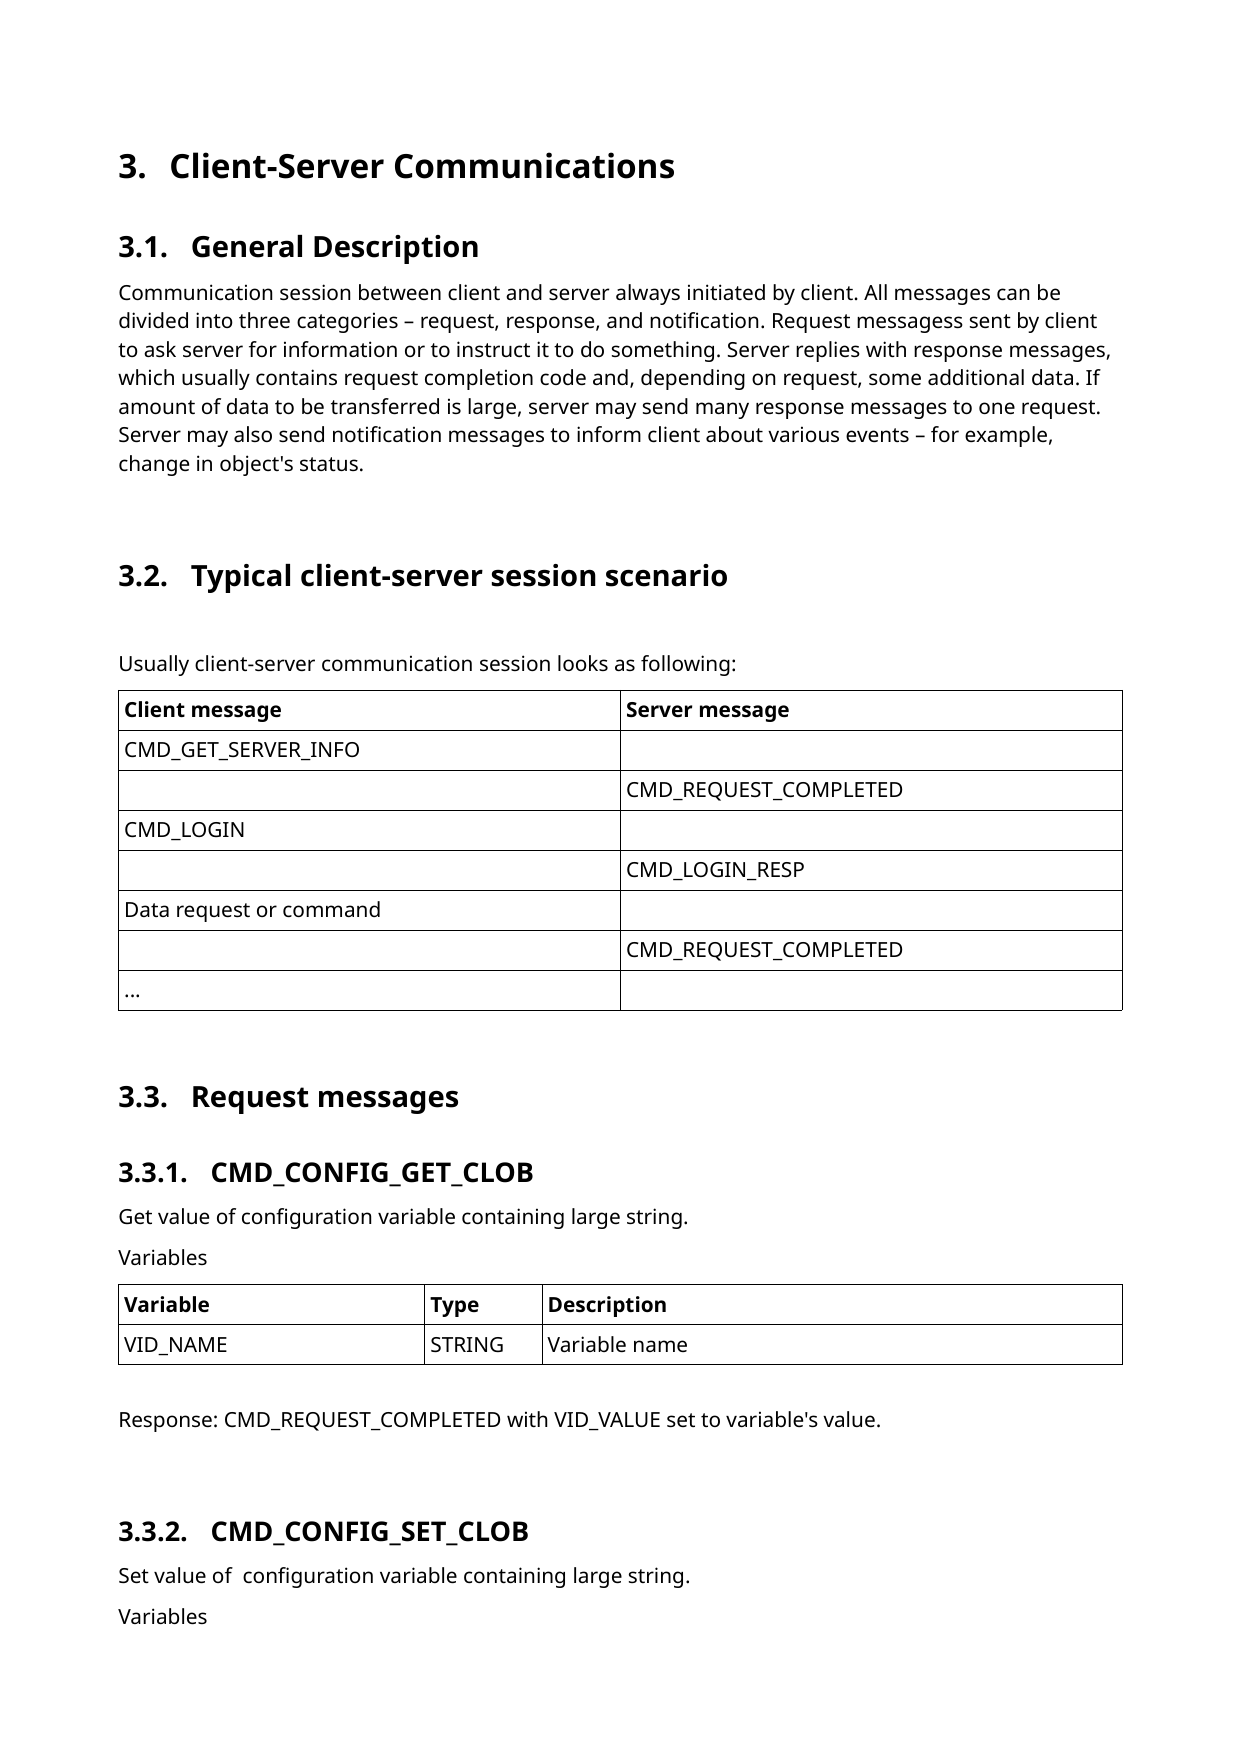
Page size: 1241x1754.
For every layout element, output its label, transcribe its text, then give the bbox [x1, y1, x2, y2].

text Response: CMD_REQUEST_COMPLETED with VID_VALUE set to variable's value. [118, 1405, 1122, 1434]
table_cell [621, 971, 1122, 1010]
text Communication session between client and server always initiated by client. All messages can be divided into three categories – request, response, and notification. Request messagess sent by client to ask server for information or to instruct it to do something. Server replies with response messages, which usually contains request completion code and, depending on request, some additional data. If amount of data to be transferred is large, server may send many response messages to one request. Server may also send notification messages to inform client about various events – for example, change in object's status. [118, 278, 1122, 477]
table_header Type [425, 1285, 542, 1324]
subtitle Client-Server Communications [118, 143, 1122, 188]
table_cell VID_NAME [119, 1325, 424, 1364]
subtitle CMD_CONFIG_GET_CLOB [118, 1153, 1122, 1190]
text Variables [118, 1243, 1122, 1272]
table_cell CMD_REQUEST_COMPLETED [621, 771, 1122, 810]
text Usually client-server communication session looks as following: [118, 649, 1122, 677]
subtitle CMD_CONFIG_SET_CLOB [118, 1512, 1122, 1549]
text Set value of configuration variable containing large string. [118, 1562, 1122, 1590]
subtitle Typical client-server session scenario [118, 556, 1122, 595]
table_cell CMD_REQUEST_COMPLETED [621, 931, 1122, 970]
table_cell [119, 851, 620, 890]
table_header Description [543, 1285, 1122, 1324]
text Variables [118, 1602, 1122, 1631]
table_header Variable [119, 1285, 424, 1324]
table_cell [119, 771, 620, 810]
table_cell Data request or command [119, 891, 620, 930]
table_cell [621, 891, 1122, 930]
table_cell CMD_GET_SERVER_INFO [119, 731, 620, 770]
table_cell Variable name [543, 1325, 1122, 1364]
text Get value of configuration variable containing large string. [118, 1202, 1122, 1231]
table_cell ... [119, 971, 620, 1010]
table_cell [119, 931, 620, 970]
subtitle Request messages [118, 1076, 1122, 1116]
table_header Client message [119, 691, 620, 730]
subtitle General Description [118, 226, 1122, 266]
table_cell [621, 731, 1122, 770]
table_cell STRING [425, 1325, 542, 1364]
table_header Server message [621, 691, 1122, 730]
table_cell CMD_LOGIN [119, 811, 620, 850]
table_cell CMD_LOGIN_RESP [621, 851, 1122, 890]
table_cell [621, 811, 1122, 850]
